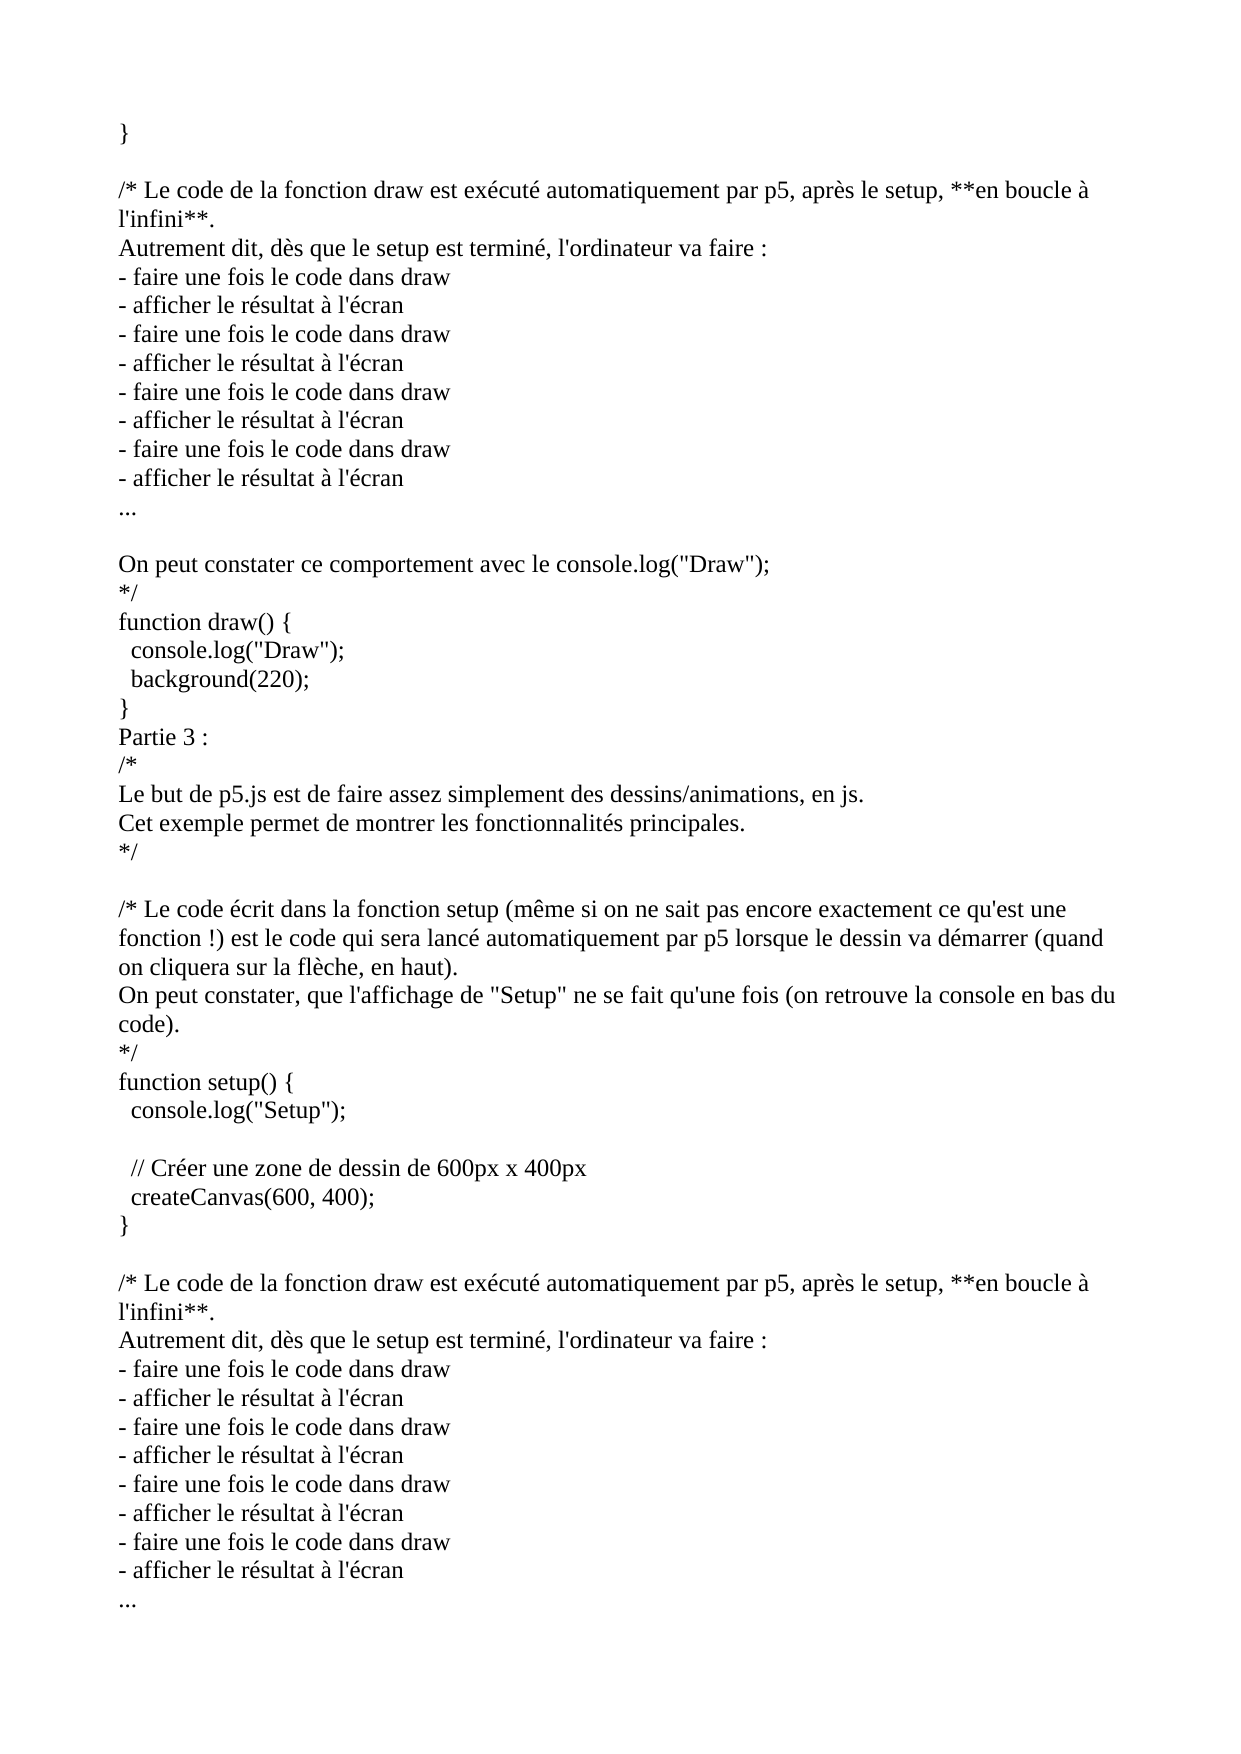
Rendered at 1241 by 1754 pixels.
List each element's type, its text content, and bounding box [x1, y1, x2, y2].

text - afficher le résultat à l'écran [118, 406, 1122, 434]
text On peut constater, que l'affichage de "Setup" ne se fait qu'une fois (on retrouve la console en bas du code). [118, 981, 1122, 1038]
text Cet exemple permet de montrer les fonctionnalités principales. [118, 808, 1122, 837]
text - afficher le résultat à l'écran [118, 463, 1122, 492]
text background(220); [118, 664, 1122, 693]
text */ [118, 837, 1122, 866]
text /* Le code écrit dans la fonction setup (même si on ne sait pas encore exactement ce qu'est une fonction !) est le code qui sera lancé automatiquement par p5 lorsque le dessin va démarrer (quand on cliquera sur la flèche, en haut). [118, 894, 1122, 981]
text - afficher le résultat à l'écran [118, 1498, 1122, 1527]
text ... [118, 492, 1122, 521]
text } [118, 693, 1122, 722]
text function draw() { [118, 607, 1122, 636]
text - faire une fois le code dans draw [118, 377, 1122, 406]
text // Créer une zone de dessin de 600px x 400px [118, 1153, 1122, 1182]
text createCanvas(600, 400); [118, 1182, 1122, 1211]
text - afficher le résultat à l'écran [118, 1441, 1122, 1469]
text Le but de p5.js est de faire assez simplement des dessins/animations, en js. [118, 779, 1122, 808]
text /* [118, 751, 1122, 779]
text console.log("Draw"); [118, 636, 1122, 664]
text Partie 3 : [118, 722, 1122, 751]
text - faire une fois le code dans draw [118, 1354, 1122, 1383]
text } [118, 1211, 1122, 1239]
text Autrement dit, dès que le setup est terminé, l'ordinateur va faire : [118, 1326, 1122, 1354]
text - faire une fois le code dans draw [118, 434, 1122, 463]
text */ [118, 578, 1122, 607]
text - faire une fois le code dans draw [118, 1469, 1122, 1498]
text - afficher le résultat à l'écran [118, 1556, 1122, 1584]
text Autrement dit, dès que le setup est terminé, l'ordinateur va faire : [118, 233, 1122, 262]
text */ [118, 1038, 1122, 1067]
text - afficher le résultat à l'écran [118, 1383, 1122, 1412]
text - faire une fois le code dans draw [118, 262, 1122, 291]
text console.log("Setup"); [118, 1096, 1122, 1124]
text function setup() { [118, 1067, 1122, 1096]
text } [118, 118, 1122, 147]
text /* Le code de la fonction draw est exécuté automatiquement par p5, après le setup, **en boucle à l'infini**. [118, 1268, 1122, 1326]
text - faire une fois le code dans draw [118, 1412, 1122, 1441]
text - faire une fois le code dans draw [118, 319, 1122, 348]
text - afficher le résultat à l'écran [118, 291, 1122, 319]
text On peut constater ce comportement avec le console.log("Draw"); [118, 549, 1122, 578]
text /* Le code de la fonction draw est exécuté automatiquement par p5, après le setup, **en boucle à l'infini**. [118, 176, 1122, 233]
text - afficher le résultat à l'écran [118, 348, 1122, 377]
text - faire une fois le code dans draw [118, 1527, 1122, 1556]
text ... [118, 1584, 1122, 1613]
